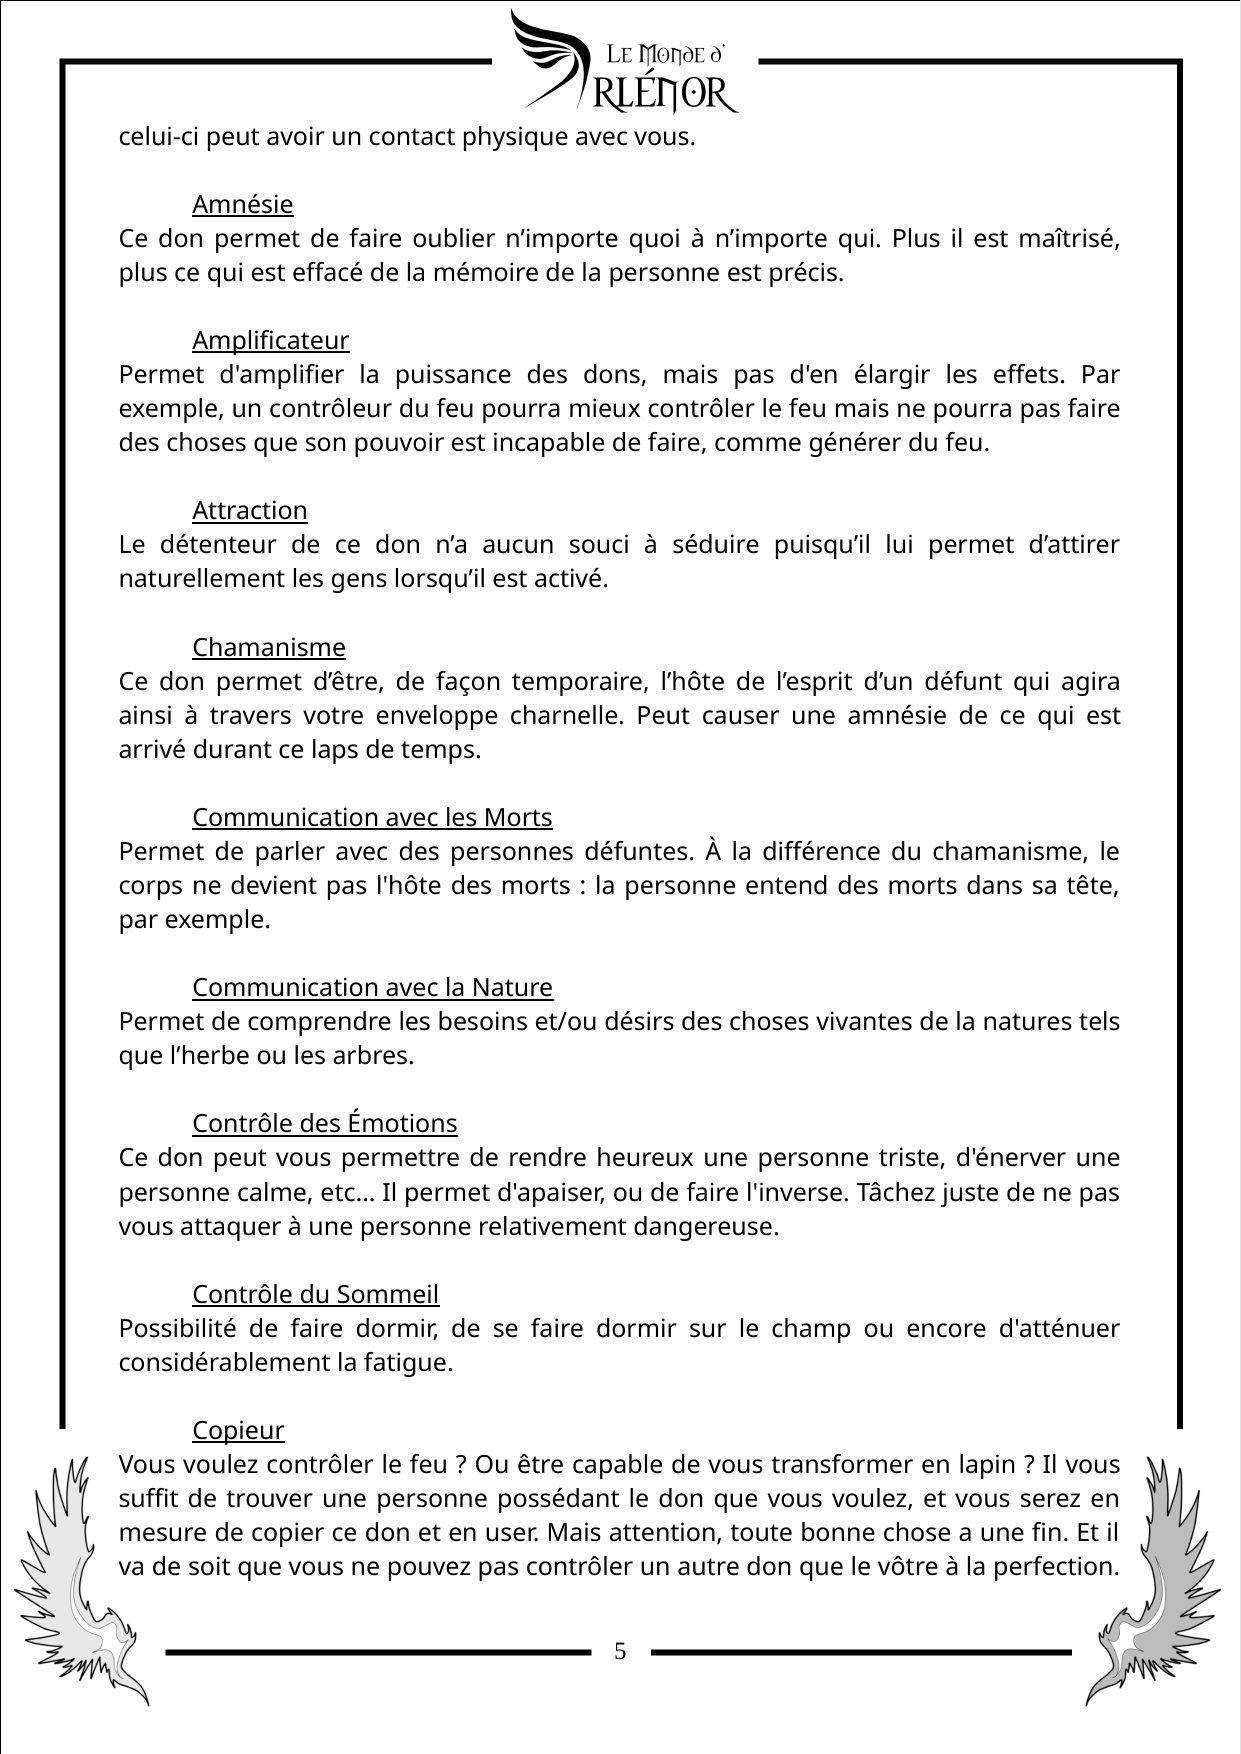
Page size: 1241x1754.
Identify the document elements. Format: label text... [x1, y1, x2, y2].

text Permet de parler avec des personnes défuntes. À la différence du chamanisme, le corps ne devient pas l'hôte des morts : la personne entend des morts dans sa tête, par exemple. [118, 833, 1122, 936]
text Contrôle des Émotions [118, 1106, 1122, 1140]
text Le détenteur de ce don n’a aucun souci à séduire puisqu’il lui permet d’attirer naturellement les gens lorsqu’il est activé. [118, 527, 1122, 595]
picture [1, 1, 1240, 1754]
text celui-ci peut avoir un contact physique avec vous. [118, 118, 1122, 152]
text Ce don permet d’être, de façon temporaire, l’hôte de l’esprit d’un défunt qui agira ainsi à travers votre enveloppe charnelle. Peut causer une amnésie de ce qui est arrivé durant ce laps de temps. [118, 663, 1122, 765]
text Chamanisme [118, 629, 1122, 663]
text Permet de comprendre les besoins et/ou désirs des choses vivantes de la natures tels que l’herbe ou les arbres. [118, 1004, 1122, 1072]
text Contrôle du Sommeil [118, 1276, 1122, 1310]
text Vous voulez contrôler le feu ? Ou être capable de vous transformer en lapin ? Il vous suffit de trouver une personne possédant le don que vous voulez, et vous serez en mesure de copier ce don et en user. Mais attention, toute bonne chose a une fin. Et il va de soit que vous ne pouvez pas contrôler un autre don que le vôtre à la perfection. [118, 1447, 1122, 1583]
text Communication avec la Nature [118, 970, 1122, 1004]
text Communication avec les Morts [118, 799, 1122, 833]
text Attraction [118, 493, 1122, 527]
text Amnésie [118, 186, 1122, 220]
text Ce don permet de faire oublier n’importe quoi à n’importe qui. Plus il est maîtrisé, plus ce qui est effacé de la mémoire de la personne est précis. [118, 220, 1122, 288]
text Possibilité de faire dormir, de se faire dormir sur le champ ou encore d'atténuer considérablement la fatigue. [118, 1310, 1122, 1378]
text Amplificateur [118, 323, 1122, 357]
text Permet d'amplifier la puissance des dons, mais pas d'en élargir les effets. Par exemple, un contrôleur du feu pourra mieux contrôler le feu mais ne pourra pas faire des choses que son pouvoir est incapable de faire, comme générer du feu. [118, 357, 1122, 459]
text Copieur [118, 1413, 1122, 1447]
text Ce don peut vous permettre de rendre heureux une personne triste, d'énerver une personne calme, etc... Il permet d'apaiser, ou de faire l'inverse. Tâchez juste de ne pas vous attaquer à une personne relativement dangereuse. [118, 1140, 1122, 1242]
